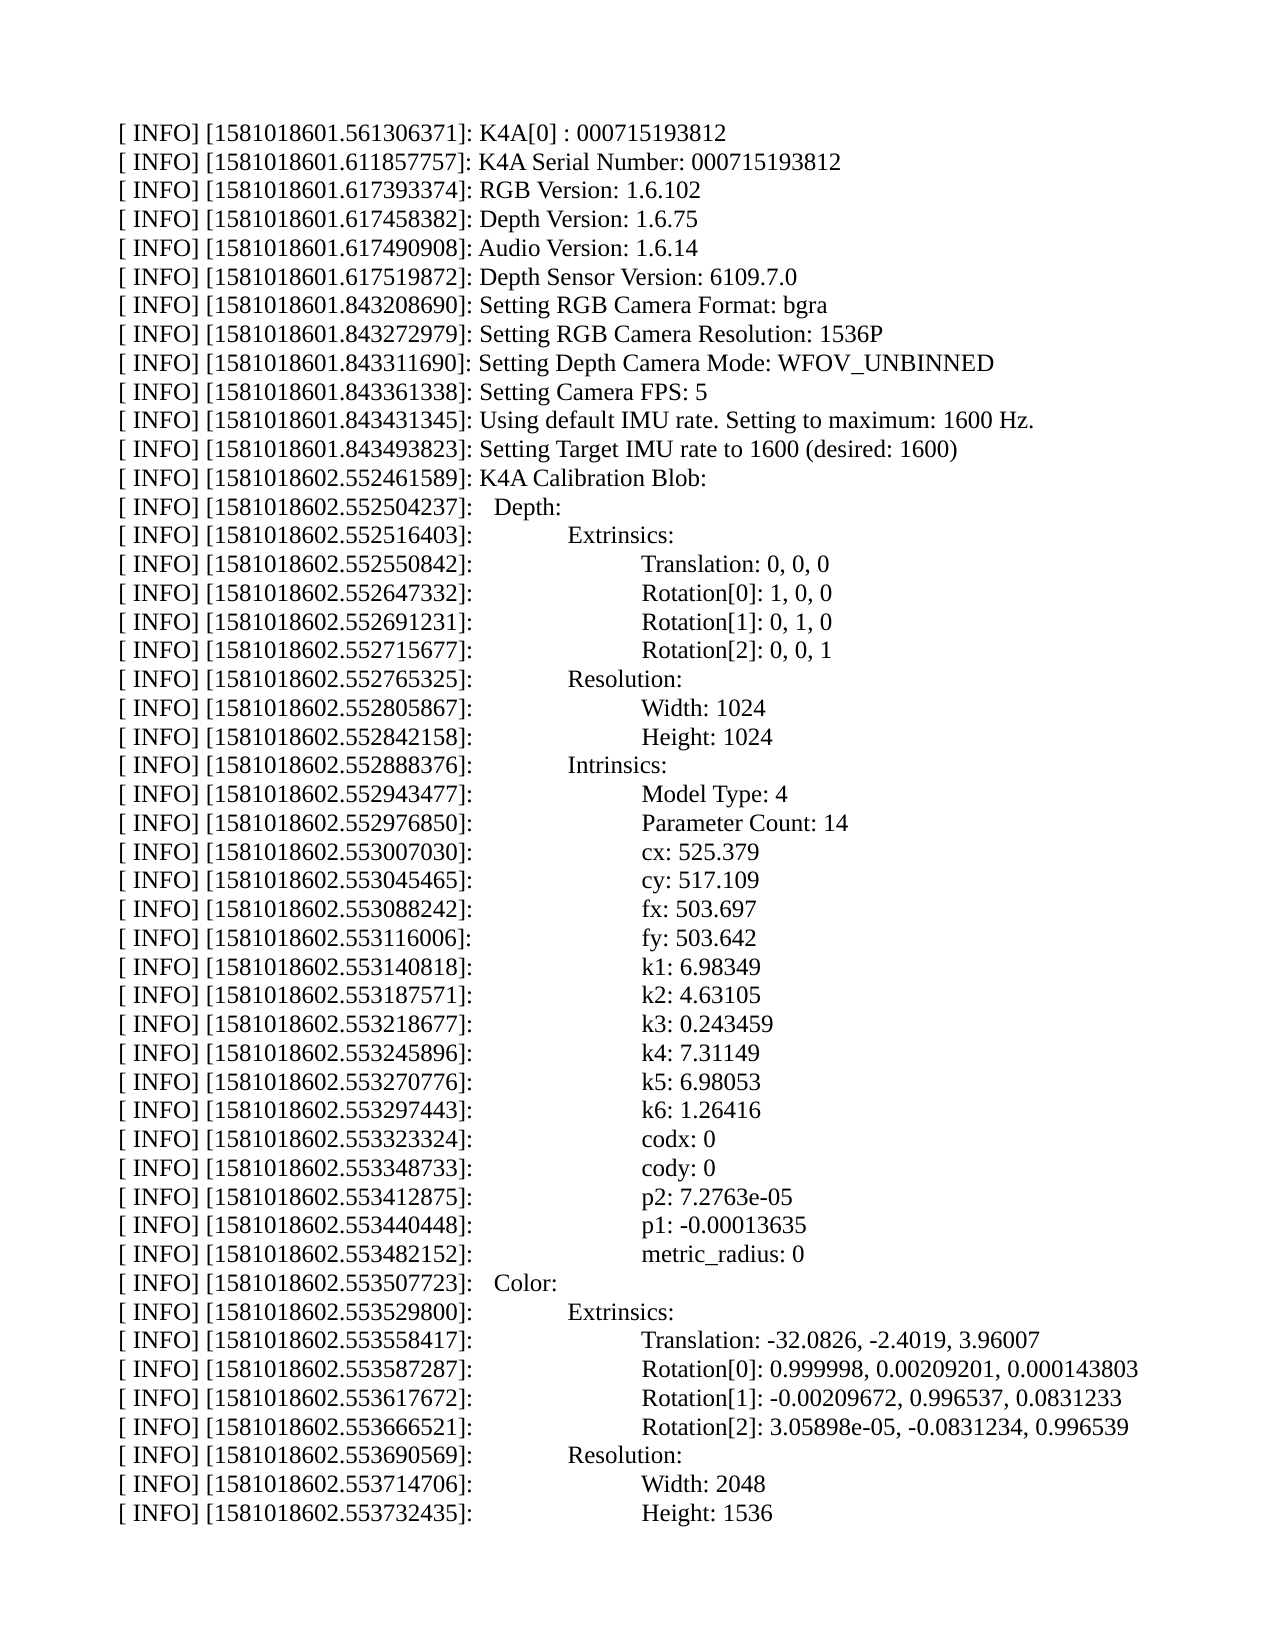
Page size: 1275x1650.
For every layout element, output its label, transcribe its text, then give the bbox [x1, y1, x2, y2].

text [ INFO] [1581018601.561306371]: K4A[0] : 000715193812 [118, 118, 1157, 147]
text [ INFO] [1581018602.552805867]: Width: 1024 [118, 693, 1157, 722]
text [ INFO] [1581018602.553507723]: Color: [118, 1268, 1157, 1297]
text [ INFO] [1581018601.617519872]: Depth Sensor Version: 6109.7.0 [118, 262, 1157, 291]
text [ INFO] [1581018601.617393374]: RGB Version: 1.6.102 [118, 176, 1157, 204]
text [ INFO] [1581018602.553297443]: k6: 1.26416 [118, 1096, 1157, 1124]
text [ INFO] [1581018601.617490908]: Audio Version: 1.6.14 [118, 233, 1157, 262]
text [ INFO] [1581018602.552976850]: Parameter Count: 14 [118, 808, 1157, 837]
text [ INFO] [1581018601.843272979]: Setting RGB Camera Resolution: 1536P [118, 319, 1157, 348]
text [ INFO] [1581018602.553714706]: Width: 2048 [118, 1469, 1157, 1498]
text [ INFO] [1581018602.552715677]: Rotation[2]: 0, 0, 1 [118, 636, 1157, 664]
text [ INFO] [1581018602.553587287]: Rotation[0]: 0.999998, 0.00209201, 0.000143803 [118, 1354, 1157, 1383]
text [ INFO] [1581018602.552765325]: Resolution: [118, 664, 1157, 693]
text [ INFO] [1581018602.553187571]: k2: 4.63105 [118, 981, 1157, 1009]
text [ INFO] [1581018601.843493823]: Setting Target IMU rate to 1600 (desired: 1600) [118, 434, 1157, 463]
text [ INFO] [1581018602.553007030]: cx: 525.379 [118, 837, 1157, 866]
text [ INFO] [1581018602.552943477]: Model Type: 4 [118, 779, 1157, 808]
text [ INFO] [1581018602.553558417]: Translation: -32.0826, -2.4019, 3.96007 [118, 1326, 1157, 1354]
text [ INFO] [1581018602.553218677]: k3: 0.243459 [118, 1009, 1157, 1038]
text [ INFO] [1581018602.552516403]: Extrinsics: [118, 521, 1157, 549]
text [ INFO] [1581018602.553323324]: codx: 0 [118, 1124, 1157, 1153]
text [ INFO] [1581018602.553088242]: fx: 503.697 [118, 894, 1157, 923]
text [ INFO] [1581018602.552888376]: Intrinsics: [118, 751, 1157, 779]
text [ INFO] [1581018602.552461589]: K4A Calibration Blob: [118, 463, 1157, 492]
text [ INFO] [1581018602.552647332]: Rotation[0]: 1, 0, 0 [118, 578, 1157, 607]
text [ INFO] [1581018602.553116006]: fy: 503.642 [118, 923, 1157, 952]
text [ INFO] [1581018602.553245896]: k4: 7.31149 [118, 1038, 1157, 1067]
text [ INFO] [1581018602.553440448]: p1: -0.00013635 [118, 1211, 1157, 1239]
text [ INFO] [1581018602.552842158]: Height: 1024 [118, 722, 1157, 751]
text [ INFO] [1581018602.553140818]: k1: 6.98349 [118, 952, 1157, 981]
text [ INFO] [1581018601.617458382]: Depth Version: 1.6.75 [118, 204, 1157, 233]
text [ INFO] [1581018601.843361338]: Setting Camera FPS: 5 [118, 377, 1157, 406]
text [ INFO] [1581018602.553412875]: p2: 7.2763e-05 [118, 1182, 1157, 1211]
text [ INFO] [1581018601.611857757]: K4A Serial Number: 000715193812 [118, 147, 1157, 176]
text [ INFO] [1581018601.843208690]: Setting RGB Camera Format: bgra [118, 291, 1157, 319]
text [ INFO] [1581018602.553270776]: k5: 6.98053 [118, 1067, 1157, 1096]
text [ INFO] [1581018602.553045465]: cy: 517.109 [118, 866, 1157, 894]
text [ INFO] [1581018601.843311690]: Setting Depth Camera Mode: WFOV_UNBINNED [118, 348, 1157, 377]
text [ INFO] [1581018602.553348733]: cody: 0 [118, 1153, 1157, 1182]
text [ INFO] [1581018602.553690569]: Resolution: [118, 1441, 1157, 1469]
text [ INFO] [1581018602.553529800]: Extrinsics: [118, 1297, 1157, 1326]
text [ INFO] [1581018602.552550842]: Translation: 0, 0, 0 [118, 549, 1157, 578]
text [ INFO] [1581018601.843431345]: Using default IMU rate. Setting to maximum: 1600 Hz. [118, 406, 1157, 434]
text [ INFO] [1581018602.553617672]: Rotation[1]: -0.00209672, 0.996537, 0.0831233 [118, 1383, 1157, 1412]
text [ INFO] [1581018602.552691231]: Rotation[1]: 0, 1, 0 [118, 607, 1157, 636]
text [ INFO] [1581018602.553482152]: metric_radius: 0 [118, 1239, 1157, 1268]
text [ INFO] [1581018602.552504237]: Depth: [118, 492, 1157, 521]
text [ INFO] [1581018602.553666521]: Rotation[2]: 3.05898e-05, -0.0831234, 0.996539 [118, 1412, 1157, 1441]
text [ INFO] [1581018602.553732435]: Height: 1536 [118, 1498, 1157, 1527]
